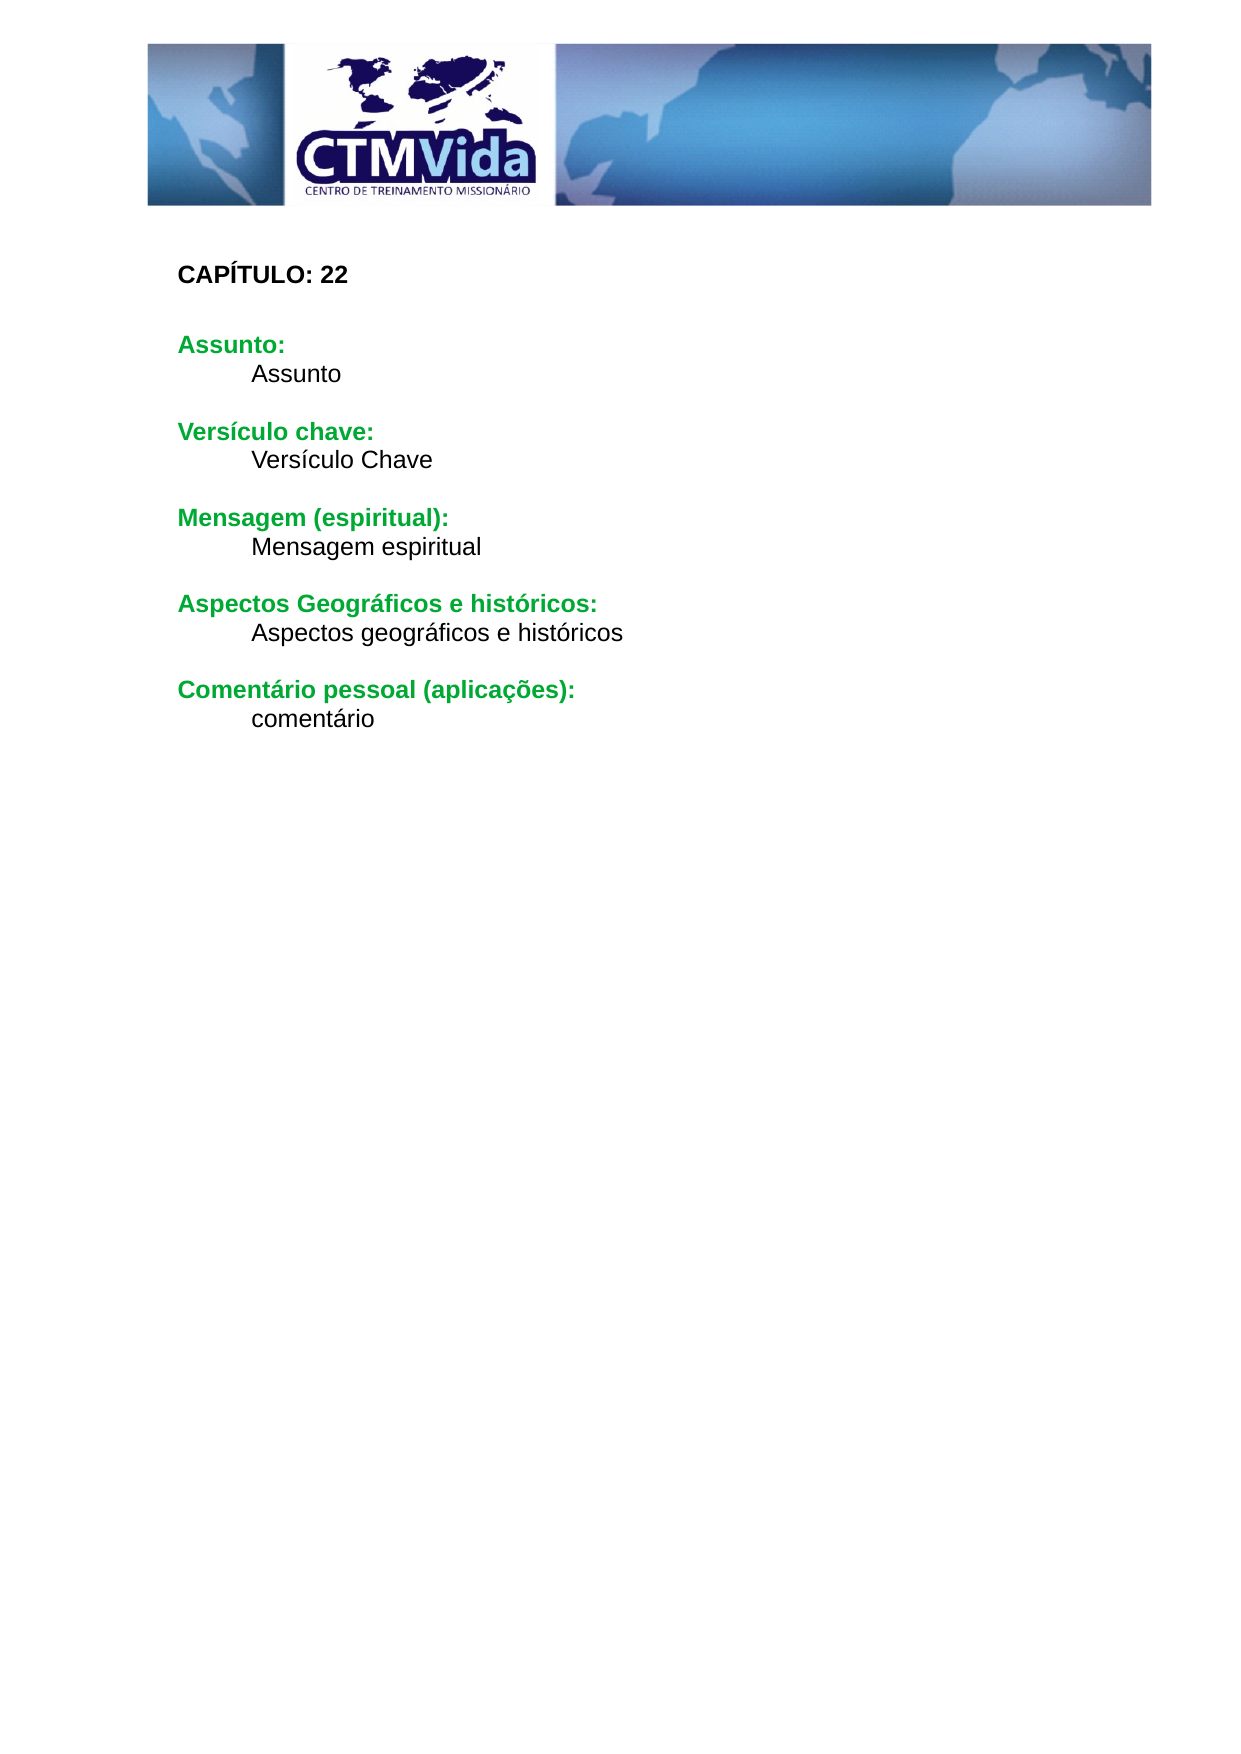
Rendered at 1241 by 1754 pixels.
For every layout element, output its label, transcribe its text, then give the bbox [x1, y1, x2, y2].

text Mensagem (espiritual): [177, 503, 1122, 532]
picture [147, 43, 1152, 206]
text Aspectos Geográficos e históricos: [177, 589, 1122, 618]
text Assunto: [177, 330, 1122, 359]
text Comentário pessoal (aplicações): [177, 675, 1122, 704]
text comentário [177, 704, 1122, 733]
text Mensagem espiritual [177, 532, 1122, 560]
text Versículo Chave [177, 445, 1122, 474]
text Versículo chave: [177, 417, 1122, 445]
text Aspectos geográficos e históricos [177, 618, 1122, 647]
subtitle Capítulo: 22 [177, 260, 1122, 289]
text Assunto [177, 359, 1122, 388]
